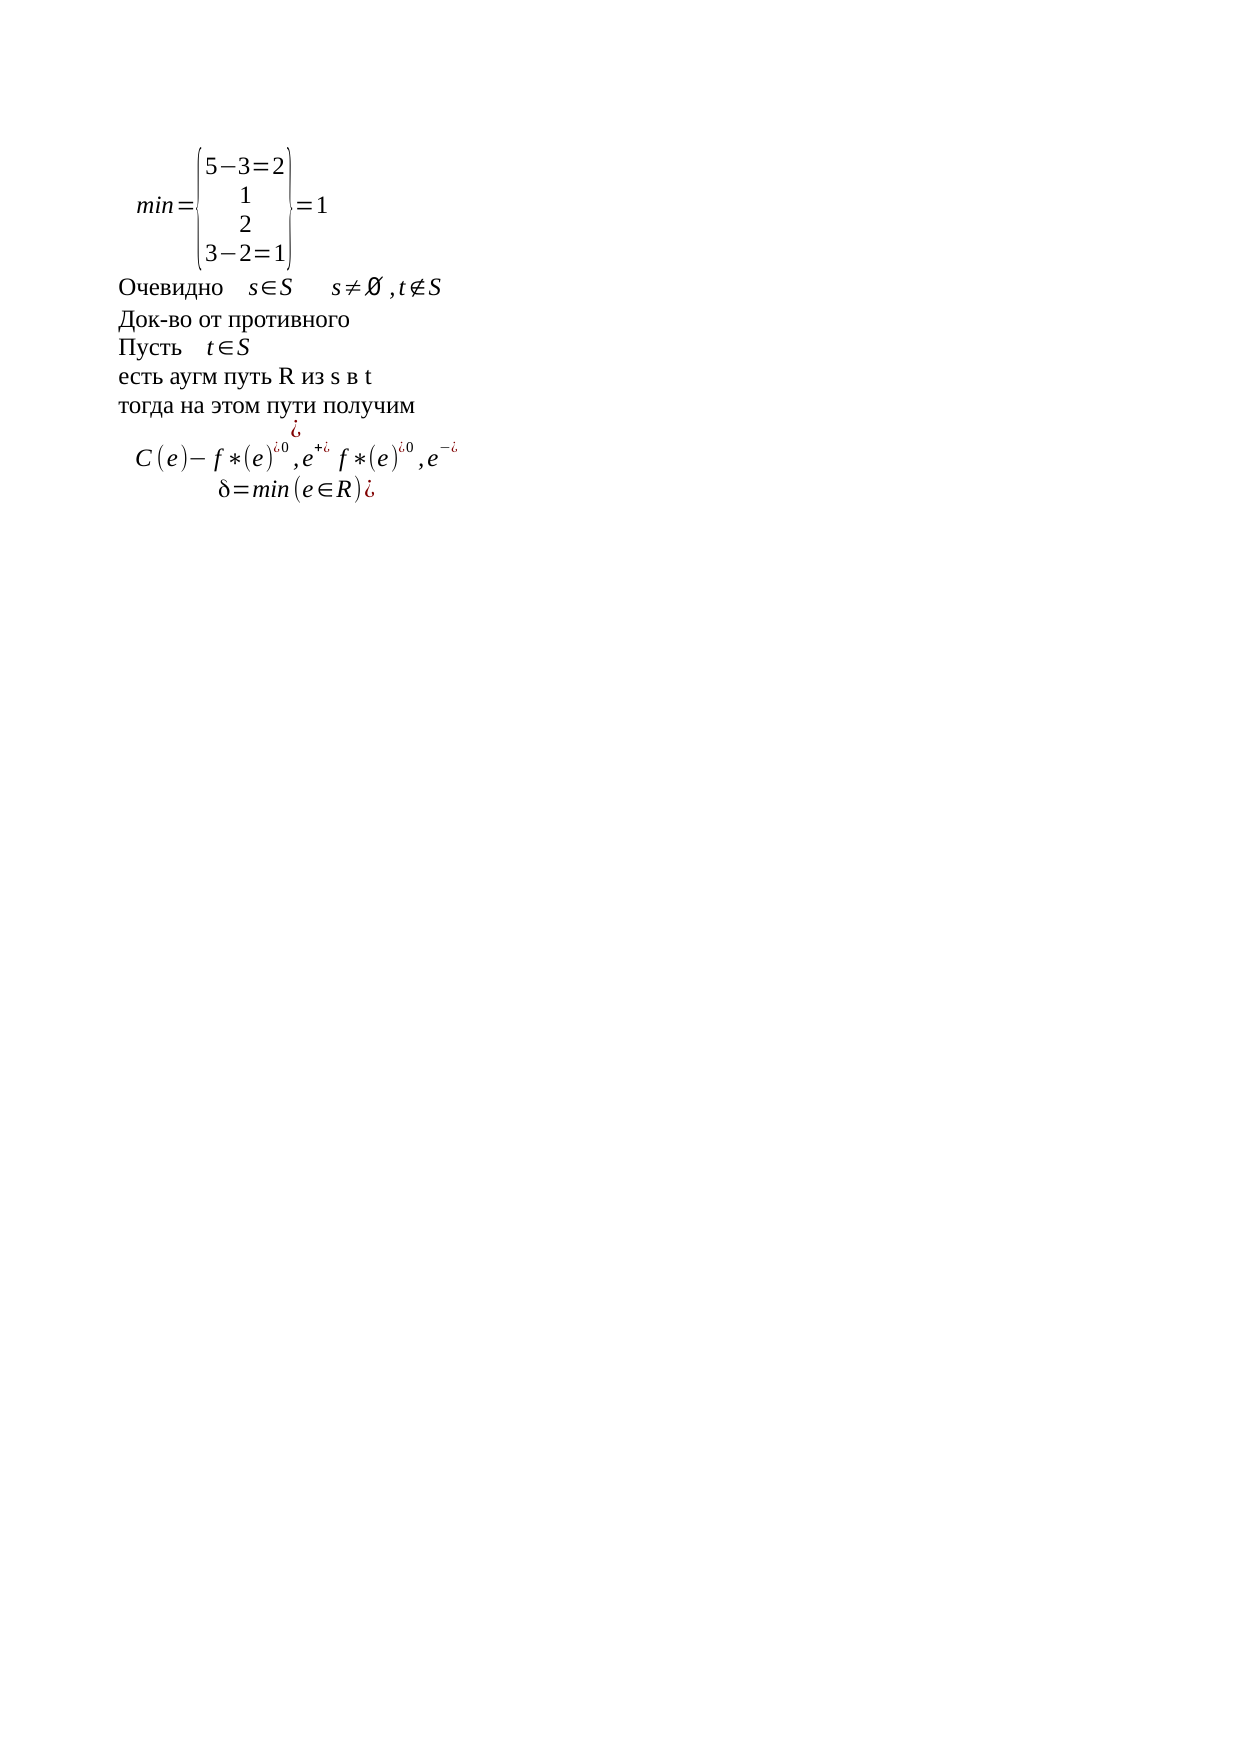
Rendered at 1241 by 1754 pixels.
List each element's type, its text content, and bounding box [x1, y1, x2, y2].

text Пусть [118, 332, 1122, 361]
text Очевидно [118, 272, 1122, 304]
text тогда на этом пути получим [118, 390, 1122, 419]
text Док-во от противного [118, 304, 1122, 332]
text есть аугм путь R из s в t [118, 361, 1122, 390]
